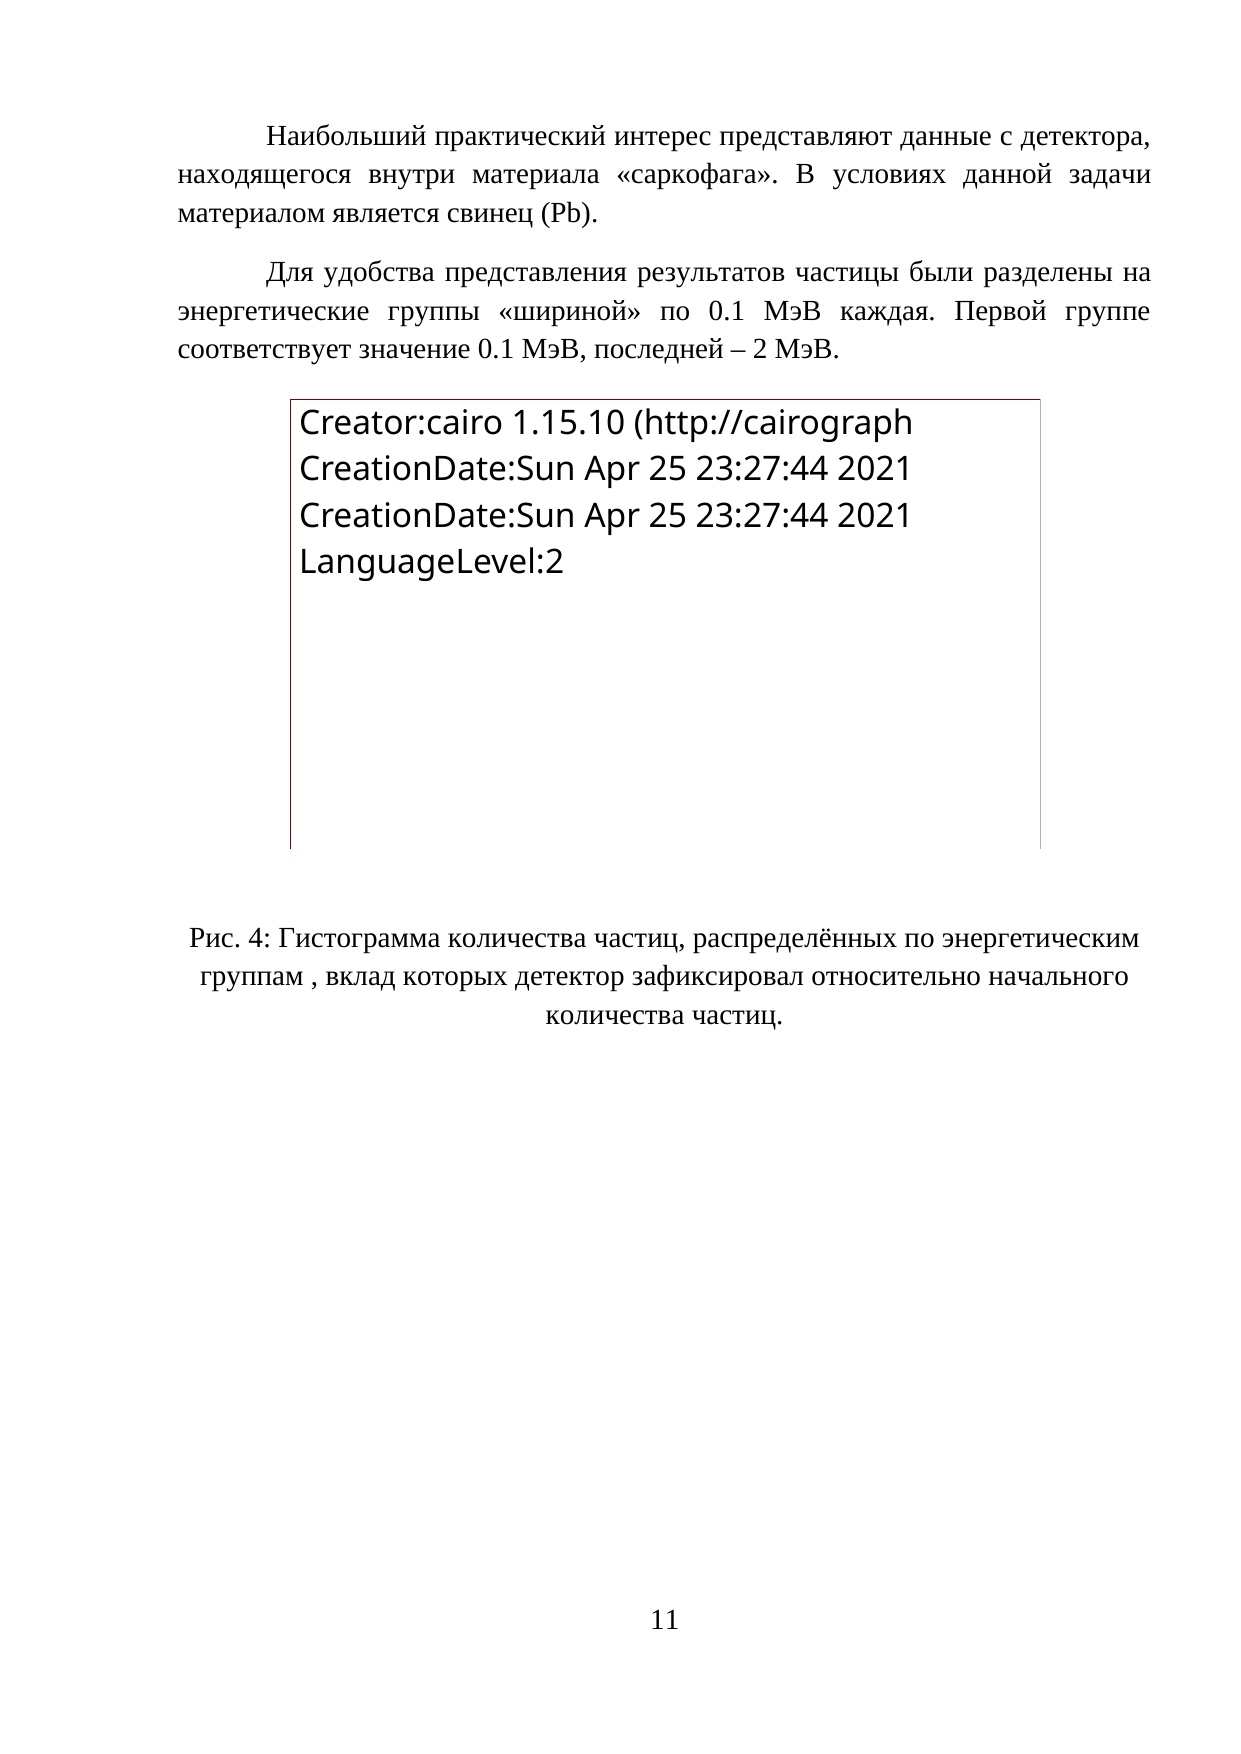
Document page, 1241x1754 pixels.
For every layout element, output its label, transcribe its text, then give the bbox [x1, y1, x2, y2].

table_header [177, 391, 1152, 914]
table_cell Рис. 4: Гистограмма количества частиц, распределённых по энергетическим группам , вклад которых детектор зафиксировал относительно начального количества частиц. [177, 914, 1152, 1057]
text Наибольший практический интерес представляют данные с детектора, находящегося внутри материала «саркофага». В условиях данной задачи материалом является свинец (Pb). [177, 118, 1152, 229]
text Для удобства представления результатов частицы были разделены на энергетические группы «шириной» по 0.1 МэВ каждая. Первой группе соответствует значение 0.1 МэВ, последней – 2 МэВ. [177, 254, 1152, 365]
